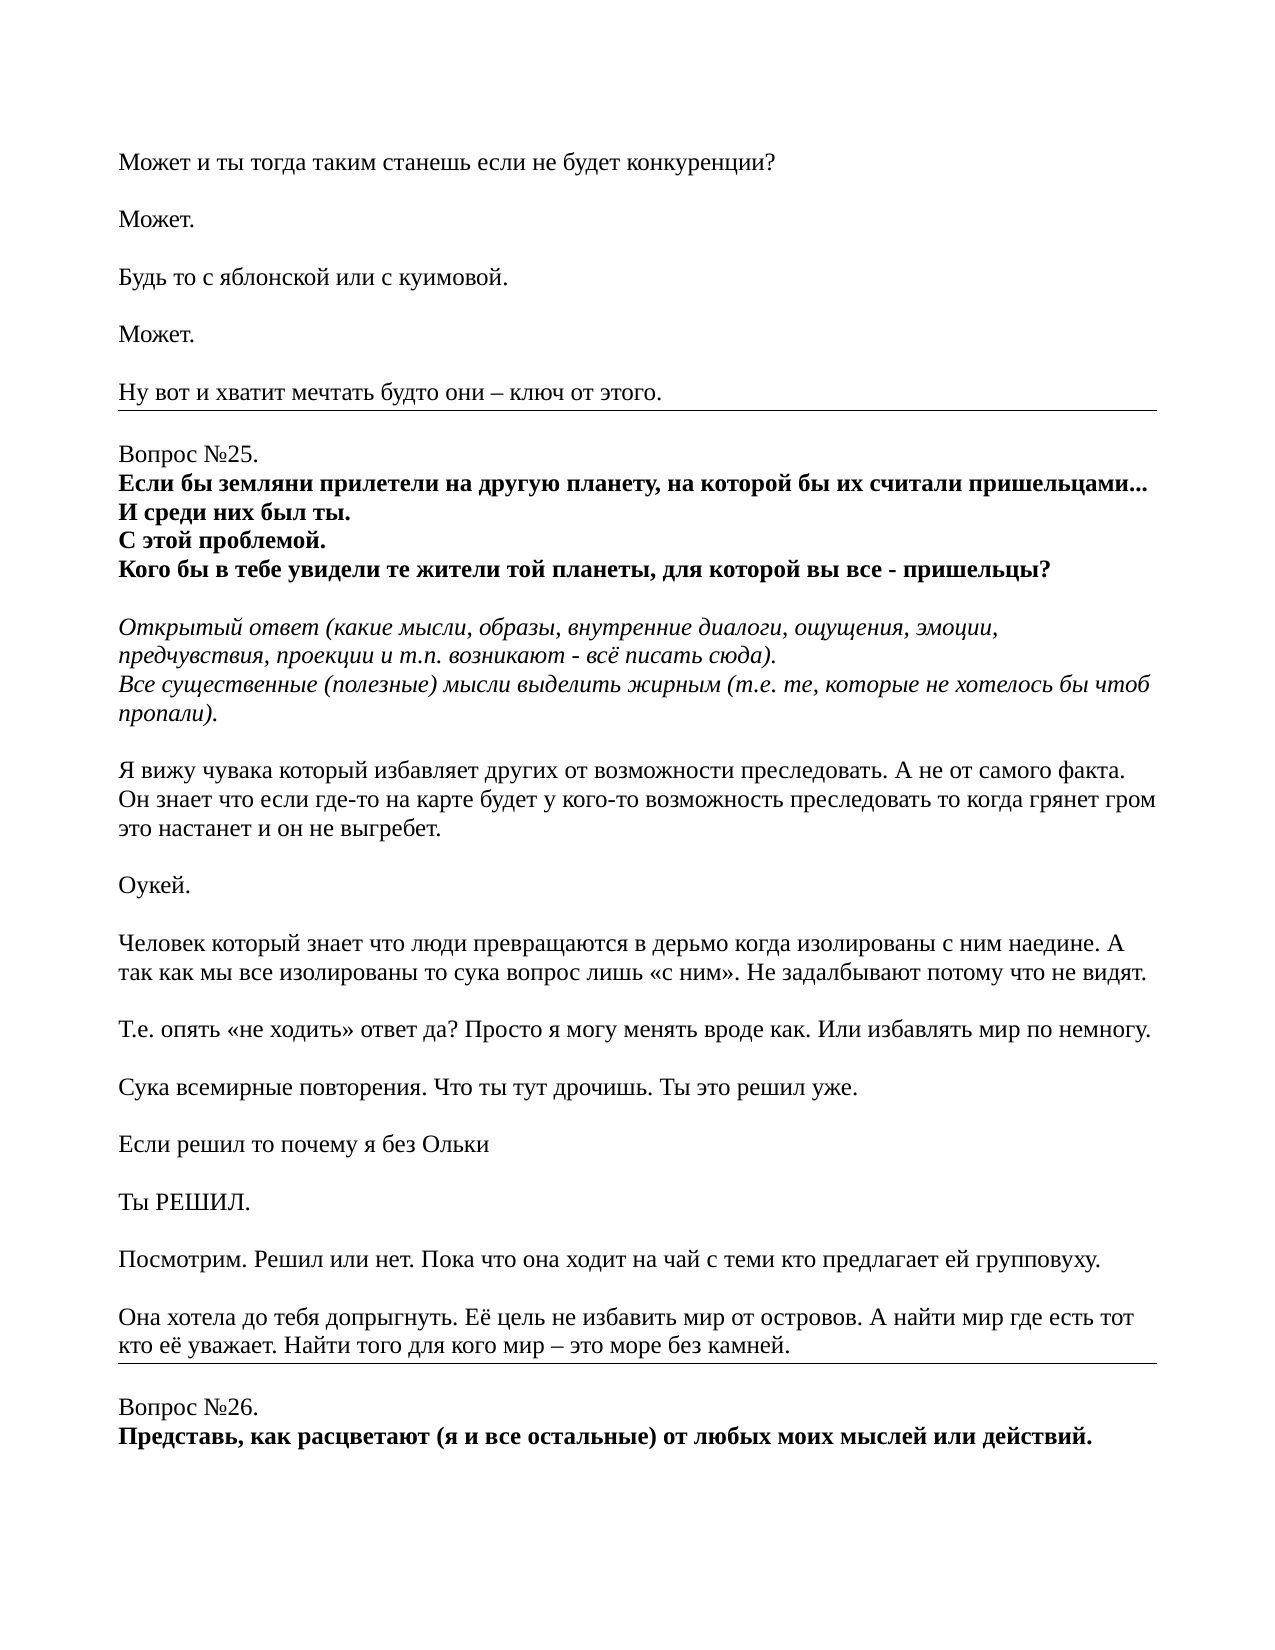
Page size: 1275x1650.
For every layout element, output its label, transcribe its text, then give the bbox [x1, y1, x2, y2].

text Вопрос №26. [118, 1392, 1157, 1421]
text Может. [118, 319, 1157, 348]
text Он знает что если где-то на карте будет у кого-то возможность преследовать то когда грянет гром это настанет и он не выгребет. [118, 784, 1157, 842]
text Она хотела до тебя допрыгнуть. Её цель не избавить мир от островов. А найти мир где есть тот кто её уважает. Найти того для кого мир – это море без камней. [118, 1302, 1157, 1363]
text Если решил то почему я без Ольки [118, 1129, 1157, 1158]
text Открытый ответ (какие мысли, образы, внутренние диалоги, ощущения, эмоции, предчувствия, проекции и т.п. возникают - всё писать сюда). [118, 612, 1157, 669]
text Может. [118, 204, 1157, 233]
text Ты РЕШИЛ. [118, 1187, 1157, 1215]
text Т.е. опять «не ходить» ответ да? Просто я могу менять вроде как. Или избавлять мир по немногу. [118, 1014, 1157, 1043]
text Человек который знает что люди превращаются в дерьмо когда изолированы с ним наедине. А так как мы все изолированы то сука вопрос лишь «с ним». Не задалбывают потому что не видят. [118, 928, 1157, 985]
text Я вижу чувака который избавляет других от возможности преследовать. А не от самого факта. [118, 755, 1157, 784]
text Может и ты тогда таким станешь если не будет конкуренции? [118, 147, 1157, 176]
text И среди них был ты. [118, 497, 1157, 525]
text Вопрос №25. [118, 439, 1157, 468]
text Оукей. [118, 870, 1157, 899]
text Все существенные (полезные) мысли выделить жирным (т.е. те, которые не хотелось бы чтоб пропали). [118, 669, 1157, 727]
text Будь то с яблонской или с куимовой. [118, 262, 1157, 291]
text Если бы земляни прилетели на другую планету, на которой бы их считали пришельцами... [118, 468, 1157, 497]
text С этой проблемой. [118, 525, 1157, 554]
text Кого бы в тебе увидели те жители той планеты, для которой вы все - пришельцы? [118, 554, 1157, 583]
text Посмотрим. Решил или нет. Пока что она ходит на чай с теми кто предлагает ей групповуху. [118, 1244, 1157, 1273]
text Представь, как расцветают (я и все остальные) от любых моих мыслей или действий. [118, 1421, 1157, 1450]
text Ну вот и хватит мечтать будто они – ключ от этого. [118, 377, 1157, 410]
text Сука всемирные повторения. Что ты тут дрочишь. Ты это решил уже. [118, 1072, 1157, 1100]
